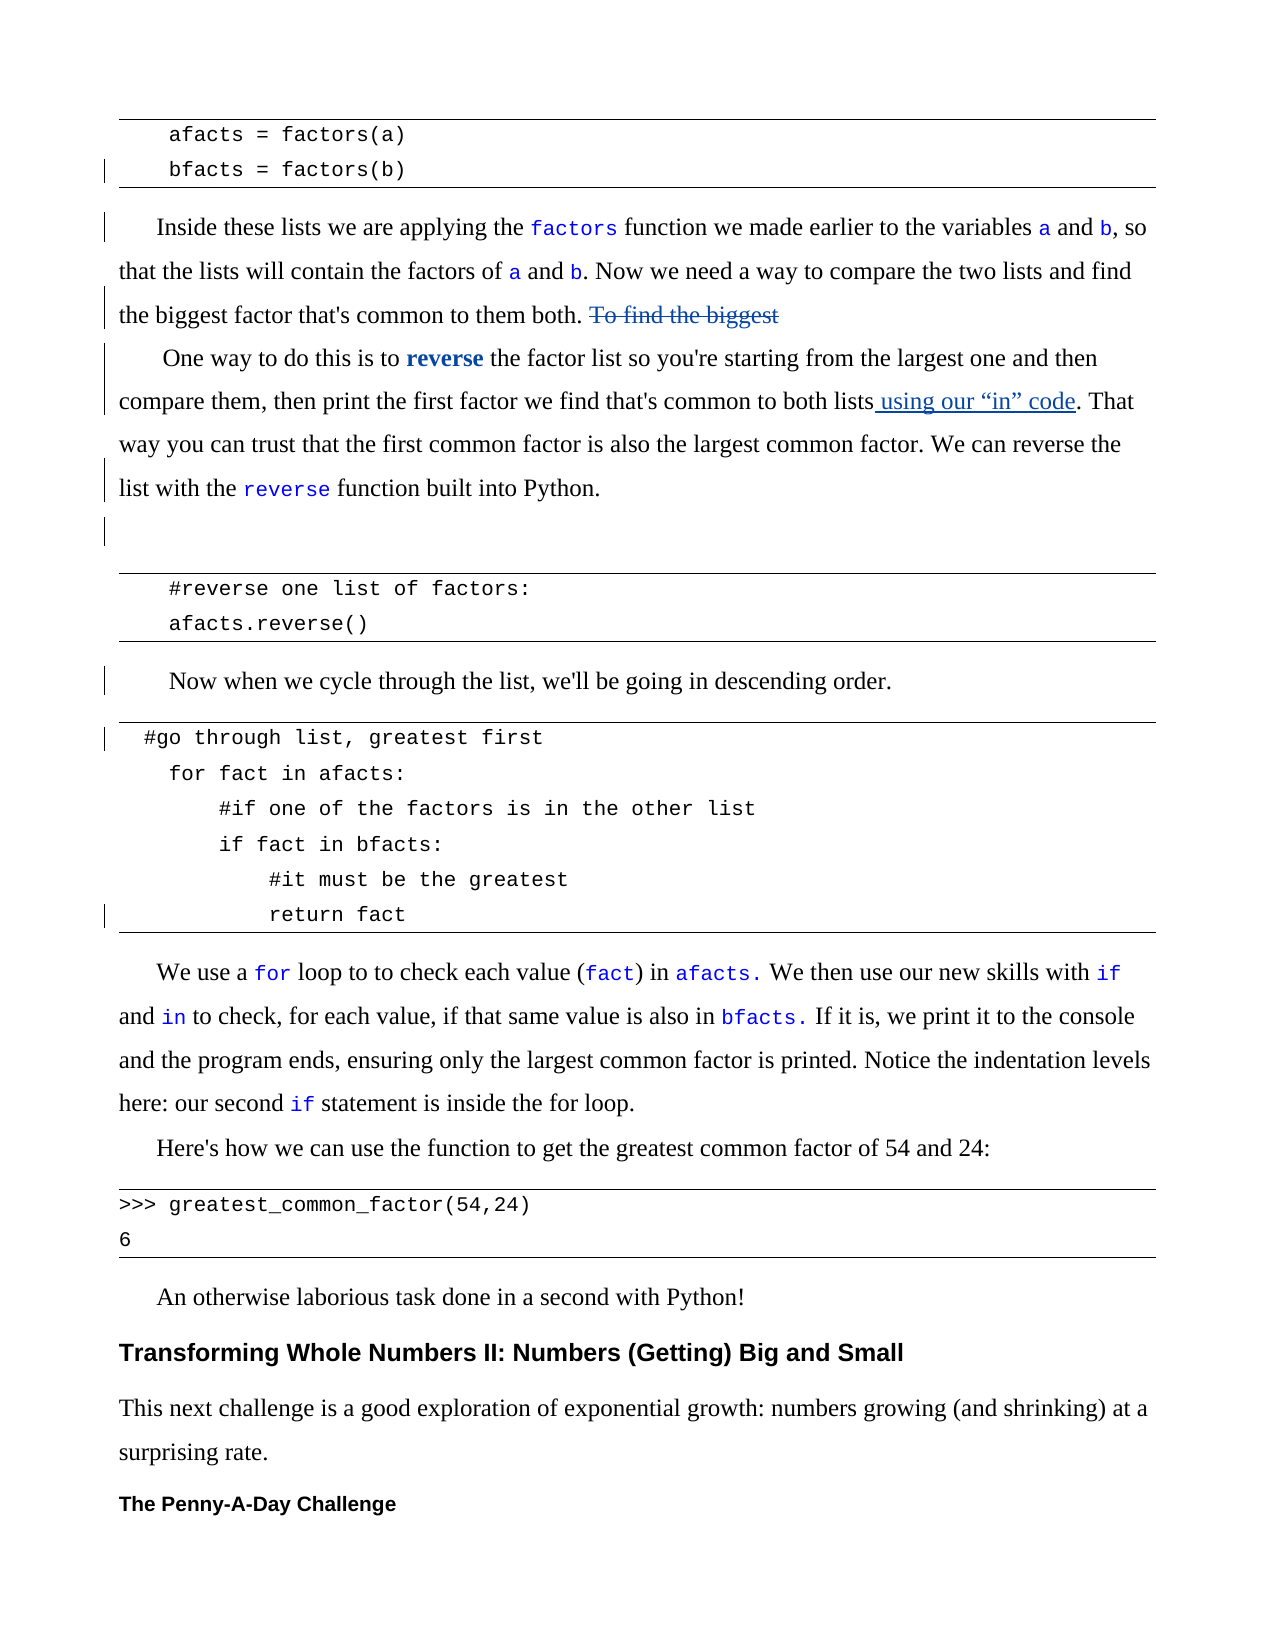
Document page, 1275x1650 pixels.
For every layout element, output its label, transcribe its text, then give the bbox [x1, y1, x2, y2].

text An otherwise laborious task done in a second with Python! [118, 1282, 1156, 1311]
text afacts.reverse() [118, 613, 1156, 642]
text #if one of the factors is in the other list [118, 798, 1156, 822]
text Here's how we can use the function to get the greatest common factor of 54 and 24: [118, 1133, 1156, 1162]
text for fact in afacts: [118, 763, 1156, 786]
text Now when we cycle through the list, we'll be going in descending order. [118, 666, 1156, 695]
text This next challenge is a good exploration of exponential growth: numbers growing (and shrinking) at a surprising rate. [118, 1393, 1156, 1465]
text >>> greatest_common_factor(54,24) [118, 1190, 1156, 1217]
text #it must be the greatest [118, 869, 1156, 893]
text Inside these lists we are applying the factors function we made earlier to the variables a and b, so that the lists will contain the factors of a and b. Now we need a way to compare the two lists and find the biggest factor that's common to them both. [118, 212, 1156, 329]
text return fact [118, 904, 1156, 933]
text The Penny-A-Day Challenge [118, 1492, 1156, 1516]
text bfacts = factors(b) [118, 159, 1156, 188]
text Transforming Whole Numbers II: Numbers (Getting) Big and Small [118, 1338, 1156, 1367]
text #go through list, greatest first [118, 723, 1156, 751]
text We use a for loop to to check each value (fact) in afacts. We then use our new skills with if and in to check, for each value, if that same value is also in bfacts. If it is, we print it to the console and the program ends, ensuring only the largest common factor is printed. Notice the indentation levels here: our second if statement is inside the for loop. [118, 957, 1156, 1118]
text afacts = factors(a) [118, 120, 1156, 147]
text One way to do this is to reverse the factor list so you're starting from the largest one and then compare them, then print the first factor we find that's common to both lists using our “in” code. That way you can trust that the first common factor is also the largest common factor. We can reverse the list with the reverse function built into Python. [118, 343, 1156, 502]
text if fact in bfacts: [118, 833, 1156, 857]
text #reverse one list of factors: [118, 574, 1156, 602]
text 6 [118, 1229, 1156, 1258]
